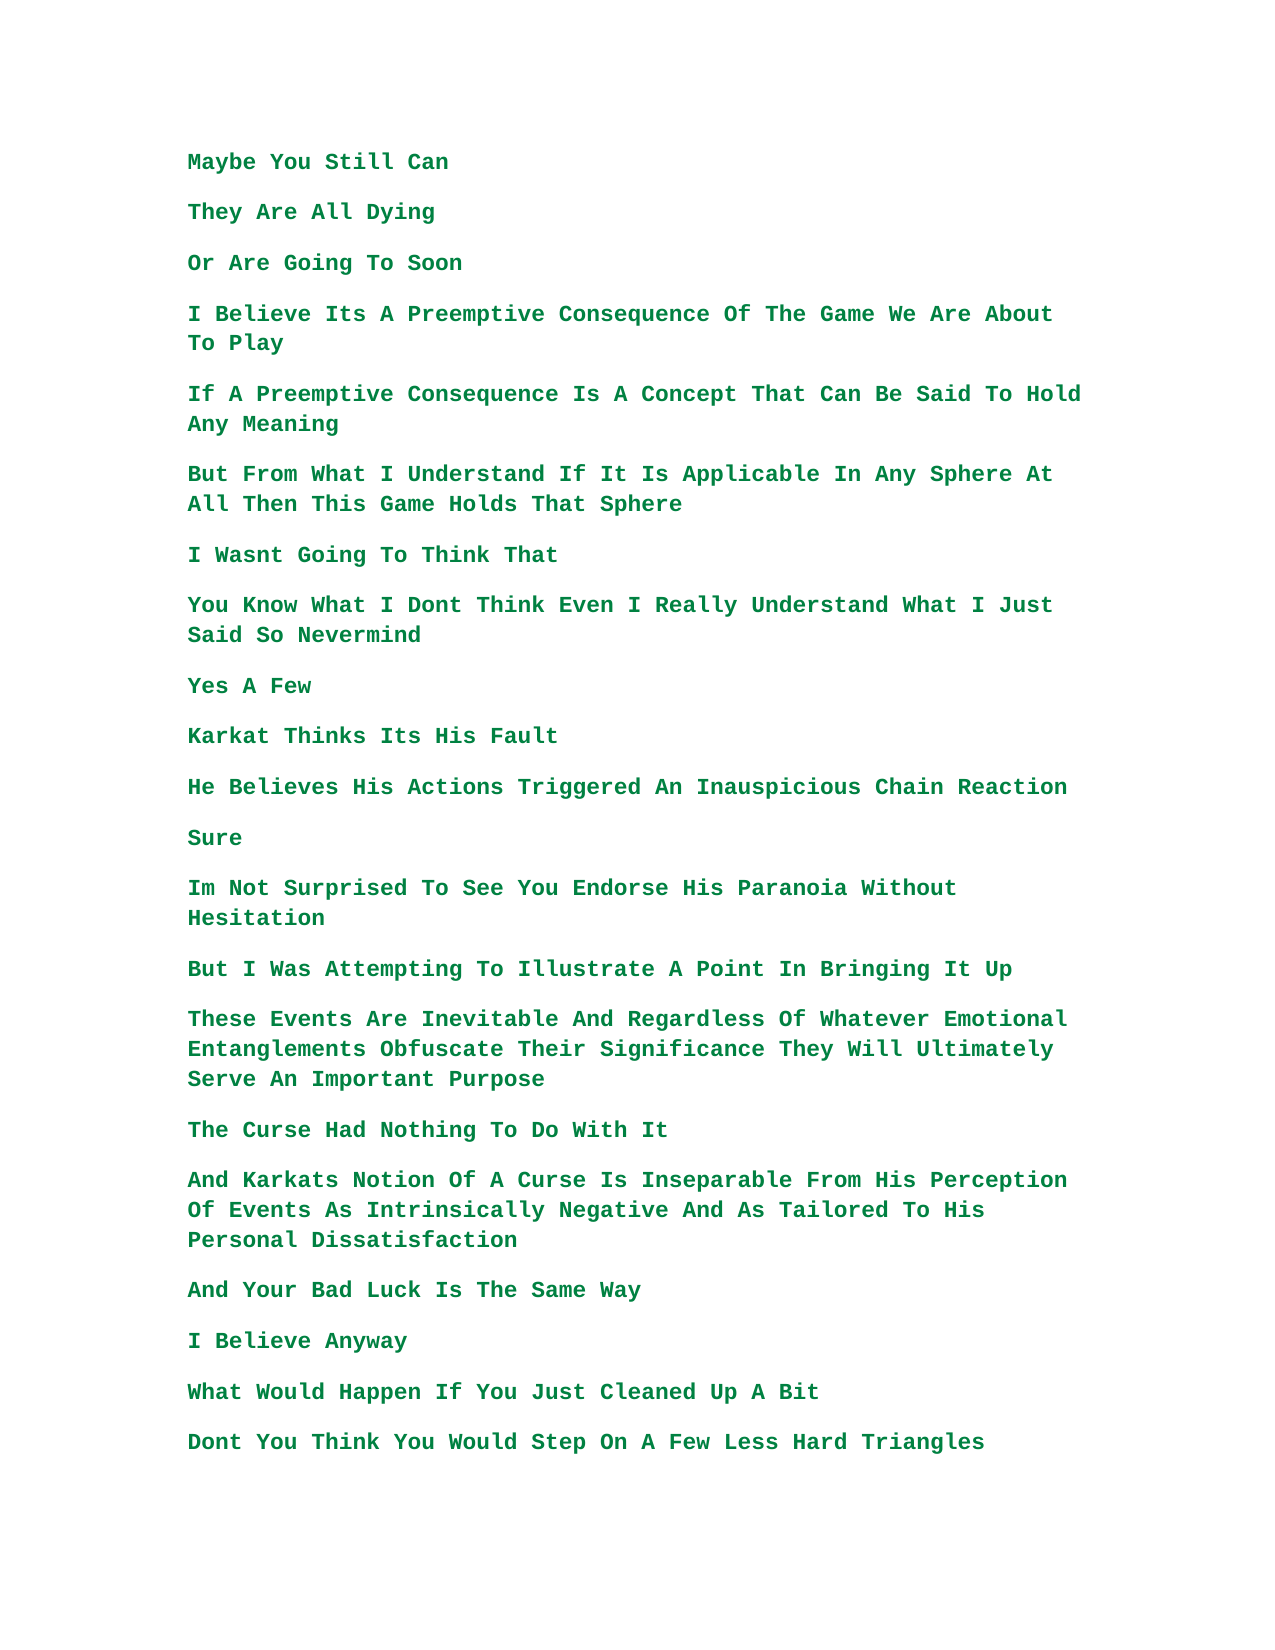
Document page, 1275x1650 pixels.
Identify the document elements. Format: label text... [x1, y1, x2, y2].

text He Believes His Actions Triggered An Inauspicious Chain Reaction [187, 775, 1087, 801]
text Or Are Going To Soon [187, 251, 1087, 277]
text These Events Are Inevitable And Regardless Of Whatever Emotional Entanglements Obfuscate Their Significance They Will Ultimately Serve An Important Purpose [187, 1008, 1087, 1093]
text The Curse Had Nothing To Do With It [187, 1118, 1087, 1144]
text What Would Happen If You Just Cleaned Up A Bit [187, 1380, 1087, 1406]
text Maybe You Still Can [187, 150, 1087, 176]
text And Your Bad Luck Is The Same Way [187, 1279, 1087, 1305]
text Dont You Think You Would Step On A Few Less Hard Triangles [187, 1431, 1087, 1457]
text I Believe Its A Preemptive Consequence Of The Game We Are About To Play [187, 302, 1087, 358]
text I Wasnt Going To Think That [187, 543, 1087, 569]
text Sure [187, 826, 1087, 852]
text If A Preemptive Consequence Is A Concept That Can Be Said To Hold Any Meaning [187, 382, 1087, 438]
text But I Was Attempting To Illustrate A Point In Bringing It Up [187, 957, 1087, 983]
text And Karkats Notion Of A Curse Is Inseparable From His Perception Of Events As Intrinsically Negative And As Tailored To His Personal Dissatisfaction [187, 1168, 1087, 1254]
text Karkat Thinks Its His Fault [187, 725, 1087, 751]
text Yes A Few [187, 674, 1087, 700]
text Im Not Surprised To See You Endorse His Paranoia Without Hesitation [187, 877, 1087, 932]
text You Know What I Dont Think Even I Really Understand What I Just Said So Nevermind [187, 594, 1087, 649]
text I Believe Anyway [187, 1329, 1087, 1355]
text But From What I Understand If It Is Applicable In Any Sphere At All Then This Game Holds That Sphere [187, 463, 1087, 518]
text They Are All Dying [187, 201, 1087, 227]
